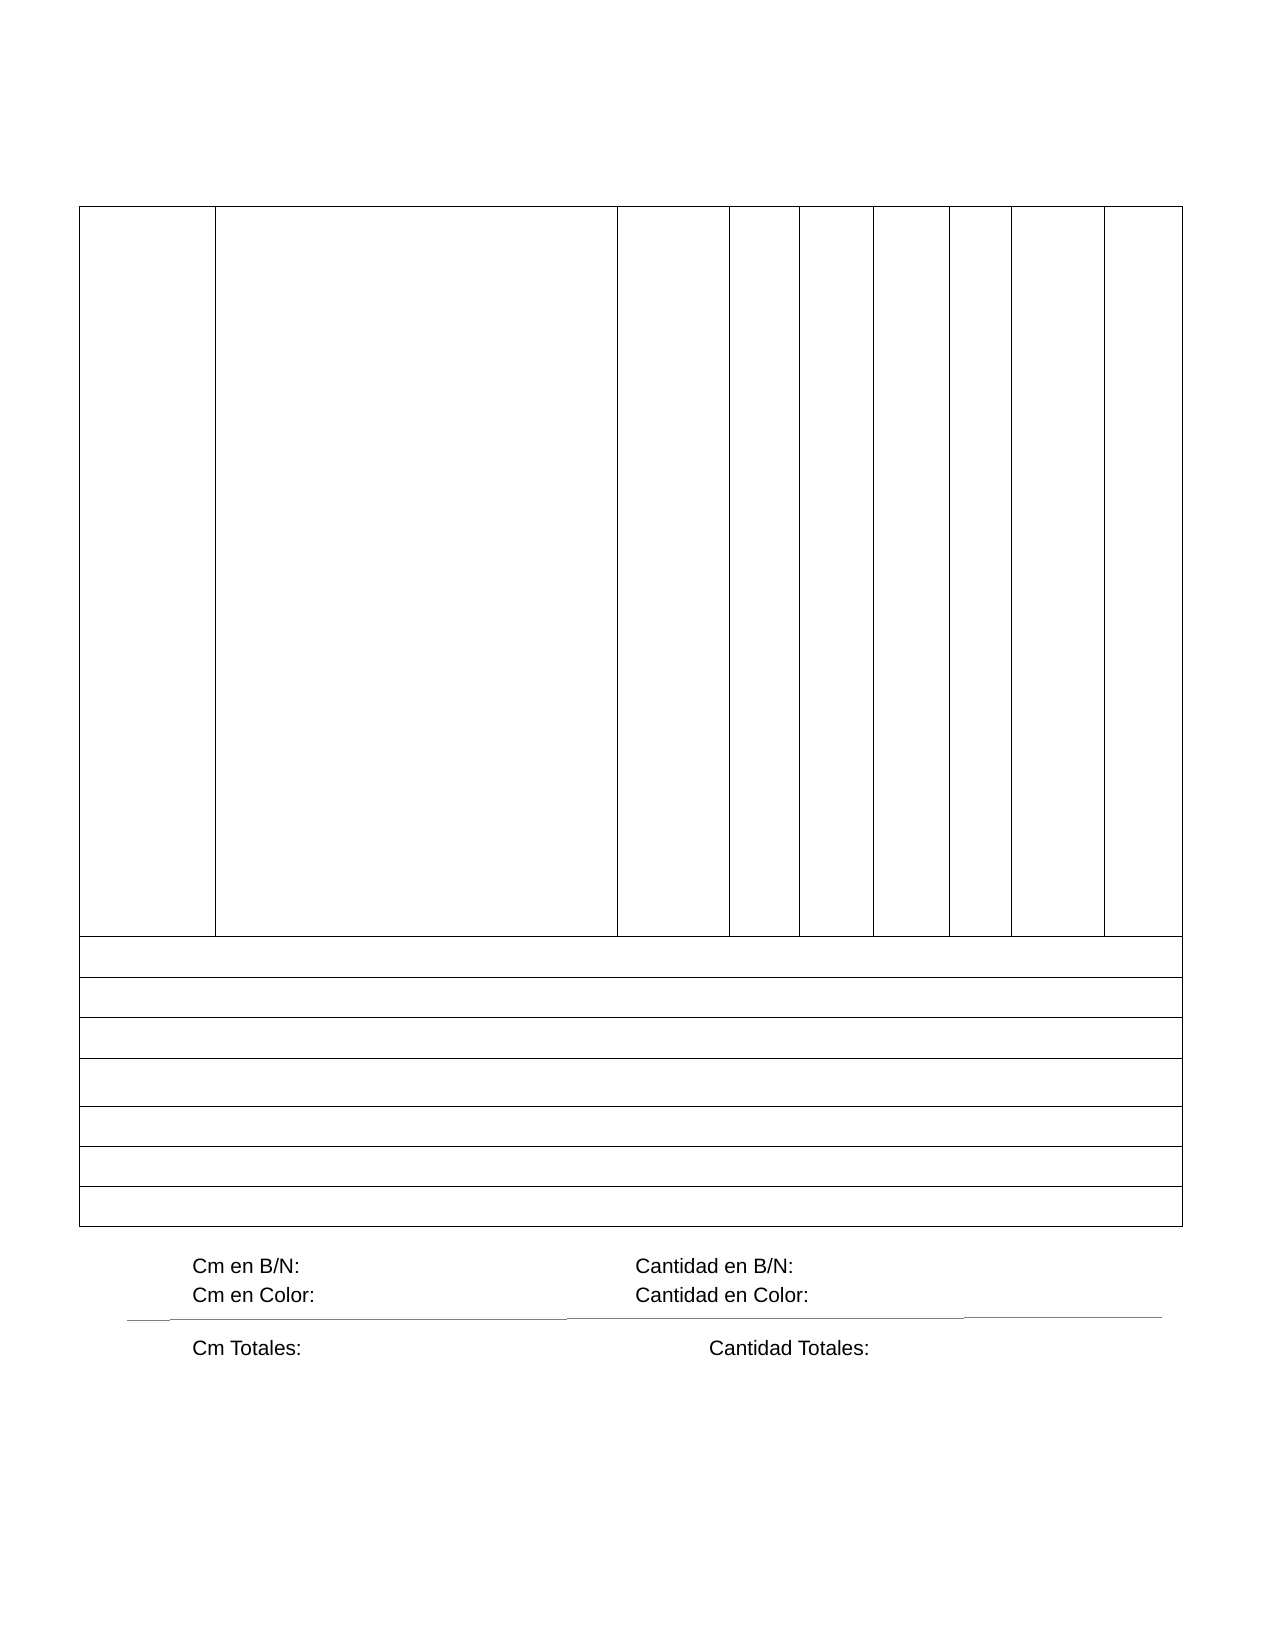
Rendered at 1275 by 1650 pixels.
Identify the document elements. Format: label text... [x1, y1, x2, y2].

table_cell <p.col * p.cm if p.col and p.cm else (Float((p.producto.name.split('x')[0]).split(' ')[-1])*Float(p.producto.name.split('x')[1]) if p.producto.category.name == 'Aviso Especial' else '')> [1012, 207, 1104, 936]
table_cell <p.ubicacion> <'Pag: '+p.nro_pag if p.nro_pag else ''> [618, 207, 729, 936]
table_cell <p.cm if p.cm else (p.producto.name.split('x')[1] if p.producto.category.name == 'Aviso Especial' else '')> [800, 207, 873, 936]
table_cell </otherwise> [80, 1107, 1182, 1146]
text Cm en Color: <edicion['cm_color']> Cantidad en Color: <edicion['cant_color']> [118, 1279, 1157, 1308]
table_cell </choose> [80, 978, 1182, 1017]
table_cell <otherwise test=""> [80, 1059, 1182, 1106]
table_cell </otherwise> [80, 937, 1182, 977]
table_cell <p.producto.name> [80, 207, 215, 936]
table_cell <p.lin if p.lin else ''> [874, 207, 949, 936]
table_cell </choose> [80, 1147, 1182, 1186]
table_cell <p.col if p.col else ((p.producto.name.split('x')[0]).split(' ')[-1] if p.producto.category.name == 'Aviso Especial' else '')> [730, 207, 799, 936]
table_cell </for> [80, 1187, 1182, 1226]
table_cell </when> [80, 1018, 1182, 1057]
text Cm Totales: <edicion['cm_totales']> Cantidad Totales: <edicion['cant_totales']> [118, 1332, 1157, 1389]
table_cell <p.unidad if p.unidad else ''> [950, 207, 1011, 936]
text Cm en B/N: <edicion['cm_bn']> Cantidad en B/N: <edicion['cant_bn']> [118, 1251, 1157, 1279]
table_cell <p.descrip.split('TEXTO DEL AVISO:')[-1]> [216, 207, 617, 936]
table_cell <'Color' if len((p.producto.name).split('Color'))>1 else 'B/N'> [1105, 207, 1182, 936]
